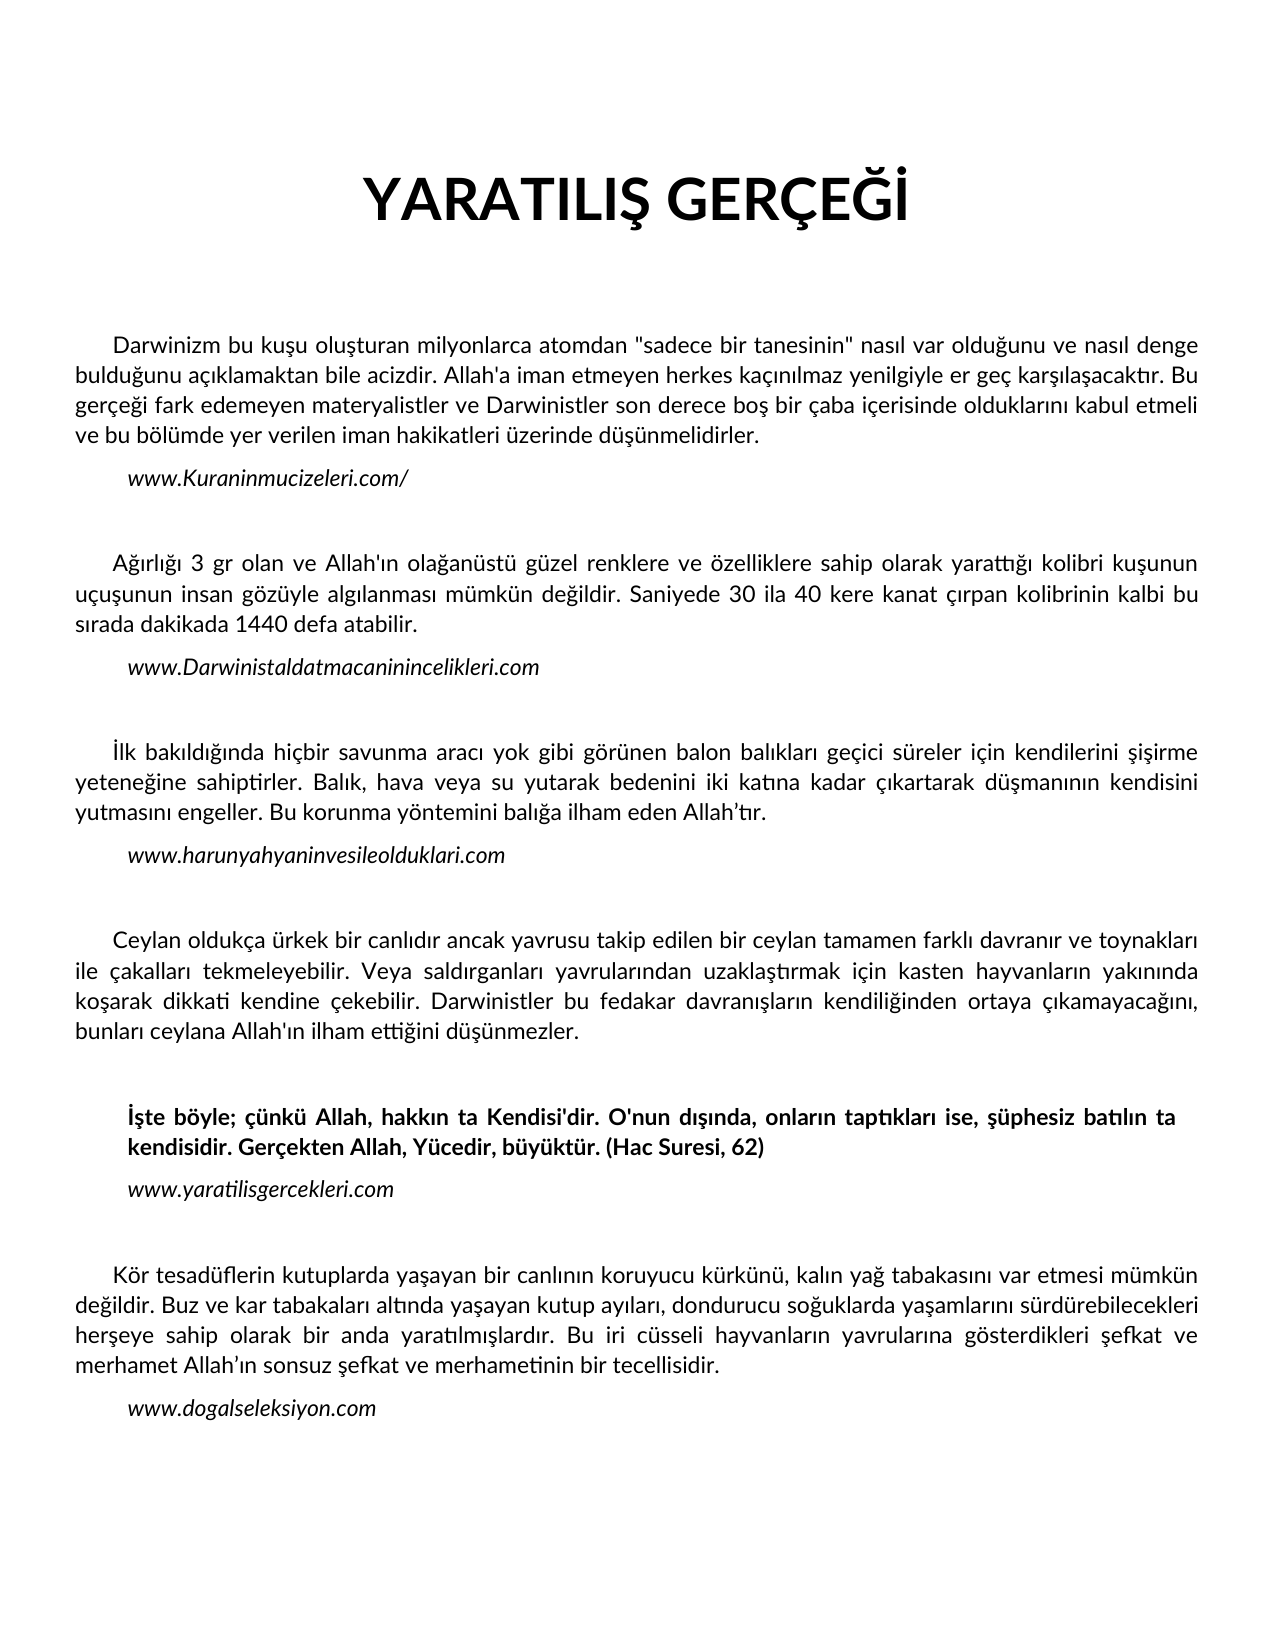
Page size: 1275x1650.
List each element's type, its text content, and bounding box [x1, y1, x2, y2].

text Kör tesadüflerin kutuplarda yaşayan bir canlının koruyucu kürkünü, kalın yağ tabakasını var etmesi mümkün değildir. Buz ve kar tabakaları altında yaşayan kutup ayıları, dondurucu soğuklarda yaşamlarını sürdürebilecekleri herşeye sahip olarak bir anda yaratılmışlardır. Bu iri cüsseli hayvanların yavrularına gösterdikleri şefkat ve merhamet Allah’ın sonsuz şefkat ve merhametinin bir tecellisidir. [75, 1261, 1200, 1379]
text www.Kuraninmucizeleri.com/ [127, 464, 1177, 491]
text www.Darwinistaldatmacaninincelikleri.com [127, 652, 1177, 680]
text www.dogalseleksiyon.com [127, 1394, 1177, 1421]
text www.harunyahyaninvesileolduklari.com [127, 841, 1177, 868]
text Ceylan oldukça ürkek bir canlıdır ancak yavrusu takip edilen bir ceylan tamamen farklı davranır ve toynakları ile çakalları tekmeleyebilir. Veya saldırganları yavrularından uzaklaştırmak için kasten hayvanların yakınında koşarak dikkati kendine çekebilir. Darwinistler bu fedakar davranışların kendiliğinden ortaya çıkamayacağını, bunları ceylana Allah'ın ilham ettiğini düşünmezler. [75, 926, 1200, 1044]
text Ağırlığı 3 gr olan ve Allah'ın olağanüstü güzel renklere ve özelliklere sahip olarak yarattığı kolibri kuşunun uçuşunun insan gözüyle algılanması mümkün değildir. Saniyede 30 ila 40 kere kanat çırpan kolibrinin kalbi bu sırada dakikada 1440 defa atabilir. [75, 549, 1200, 637]
text İşte böyle; çünkü Allah, hakkın ta Kendisi'dir. O'nun dışında, onların taptıkları ise, şüphesiz batılın ta kendisidir. Gerçekten Allah, Yücedir, büyüktür. (Hac Suresi, 62) [127, 1102, 1177, 1160]
text İlk bakıldığında hiçbir savunma aracı yok gibi görünen balon balıkları geçici süreler için kendilerini şişirme yeteneğine sahiptirler. Balık, hava veya su yutarak bedenini iki katına kadar çıkartarak düşmanının kendisini yutmasını engeller. Bu korunma yöntemini balığa ilham eden Allah’tır. [75, 738, 1200, 826]
subtitle YARATILIŞ GERÇEĞİ [75, 162, 1200, 232]
text www.yaratilisgercekleri.com [127, 1175, 1177, 1203]
text Darwinizm bu kuşu oluşturan milyonlarca atomdan "sadece bir tanesinin" nasıl var olduğunu ve nasıl denge bulduğunu açıklamaktan bile acizdir. Allah'a iman etmeyen herkes kaçınılmaz yenilgiyle er geç karşılaşacaktır. Bu gerçeği fark edemeyen materyalistler ve Darwinistler son derece boş bir çaba içerisinde olduklarını kabul etmeli ve bu bölümde yer verilen iman hakikatleri üzerinde düşünmelidirler. [75, 330, 1200, 448]
